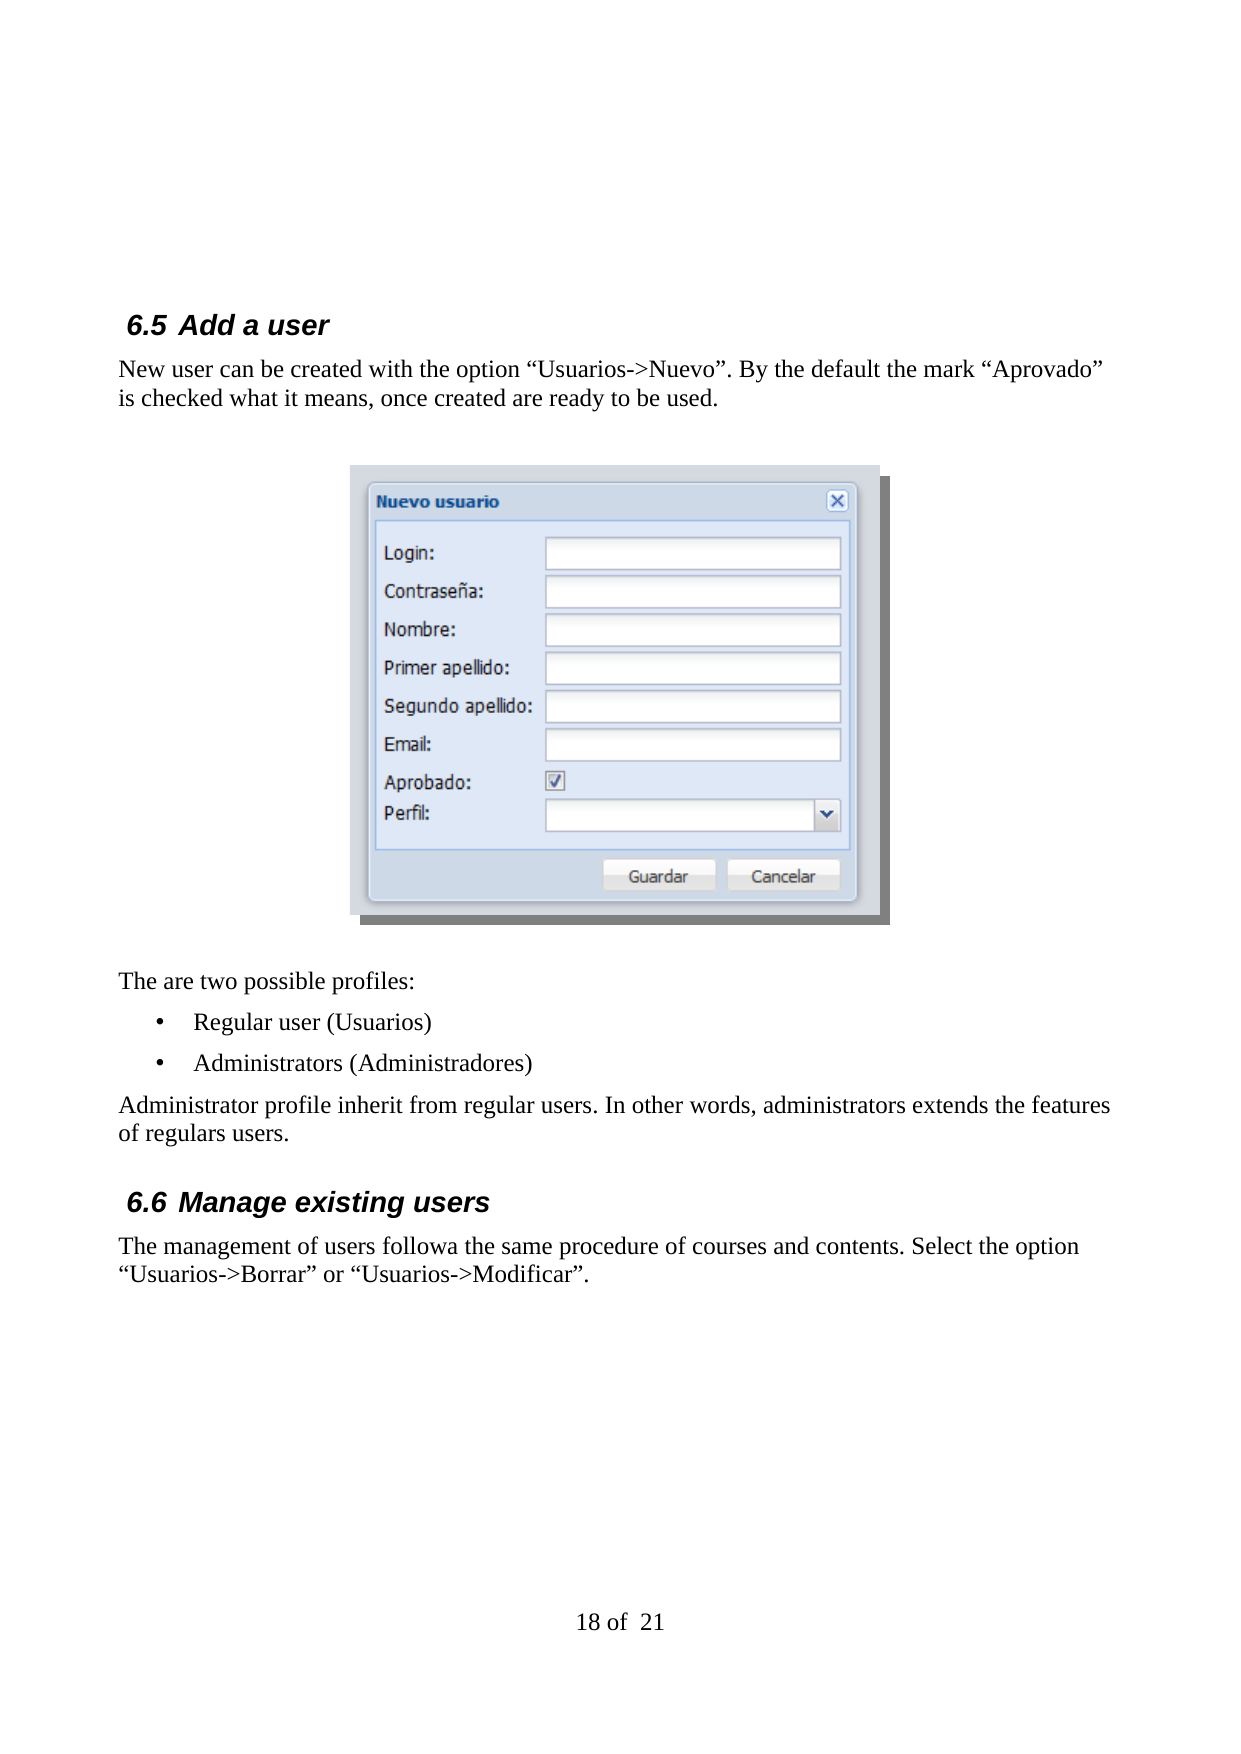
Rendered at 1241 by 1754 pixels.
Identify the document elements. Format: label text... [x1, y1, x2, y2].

picture [349, 465, 880, 915]
subtitle Manage existing users [118, 1185, 1122, 1218]
subtitle Add a user [118, 308, 1122, 342]
text The are two possible profiles: [118, 966, 1122, 995]
list Regular user (Usuarios) [156, 1007, 1122, 1036]
text Administrator profile inherit from regular users. In other words, administrators extends the features of regulars users. [118, 1090, 1122, 1147]
text New user can be created with the option “Usuarios->Nuevo”. By the default the mark “Aprovado” is checked what it means, once created are ready to be used. [118, 354, 1122, 412]
text The management of users followa the same procedure of courses and contents. Select the option “Usuarios->Borrar” or “Usuarios->Modificar”. [118, 1231, 1122, 1288]
list Administrators (Administradores) [156, 1048, 1122, 1077]
